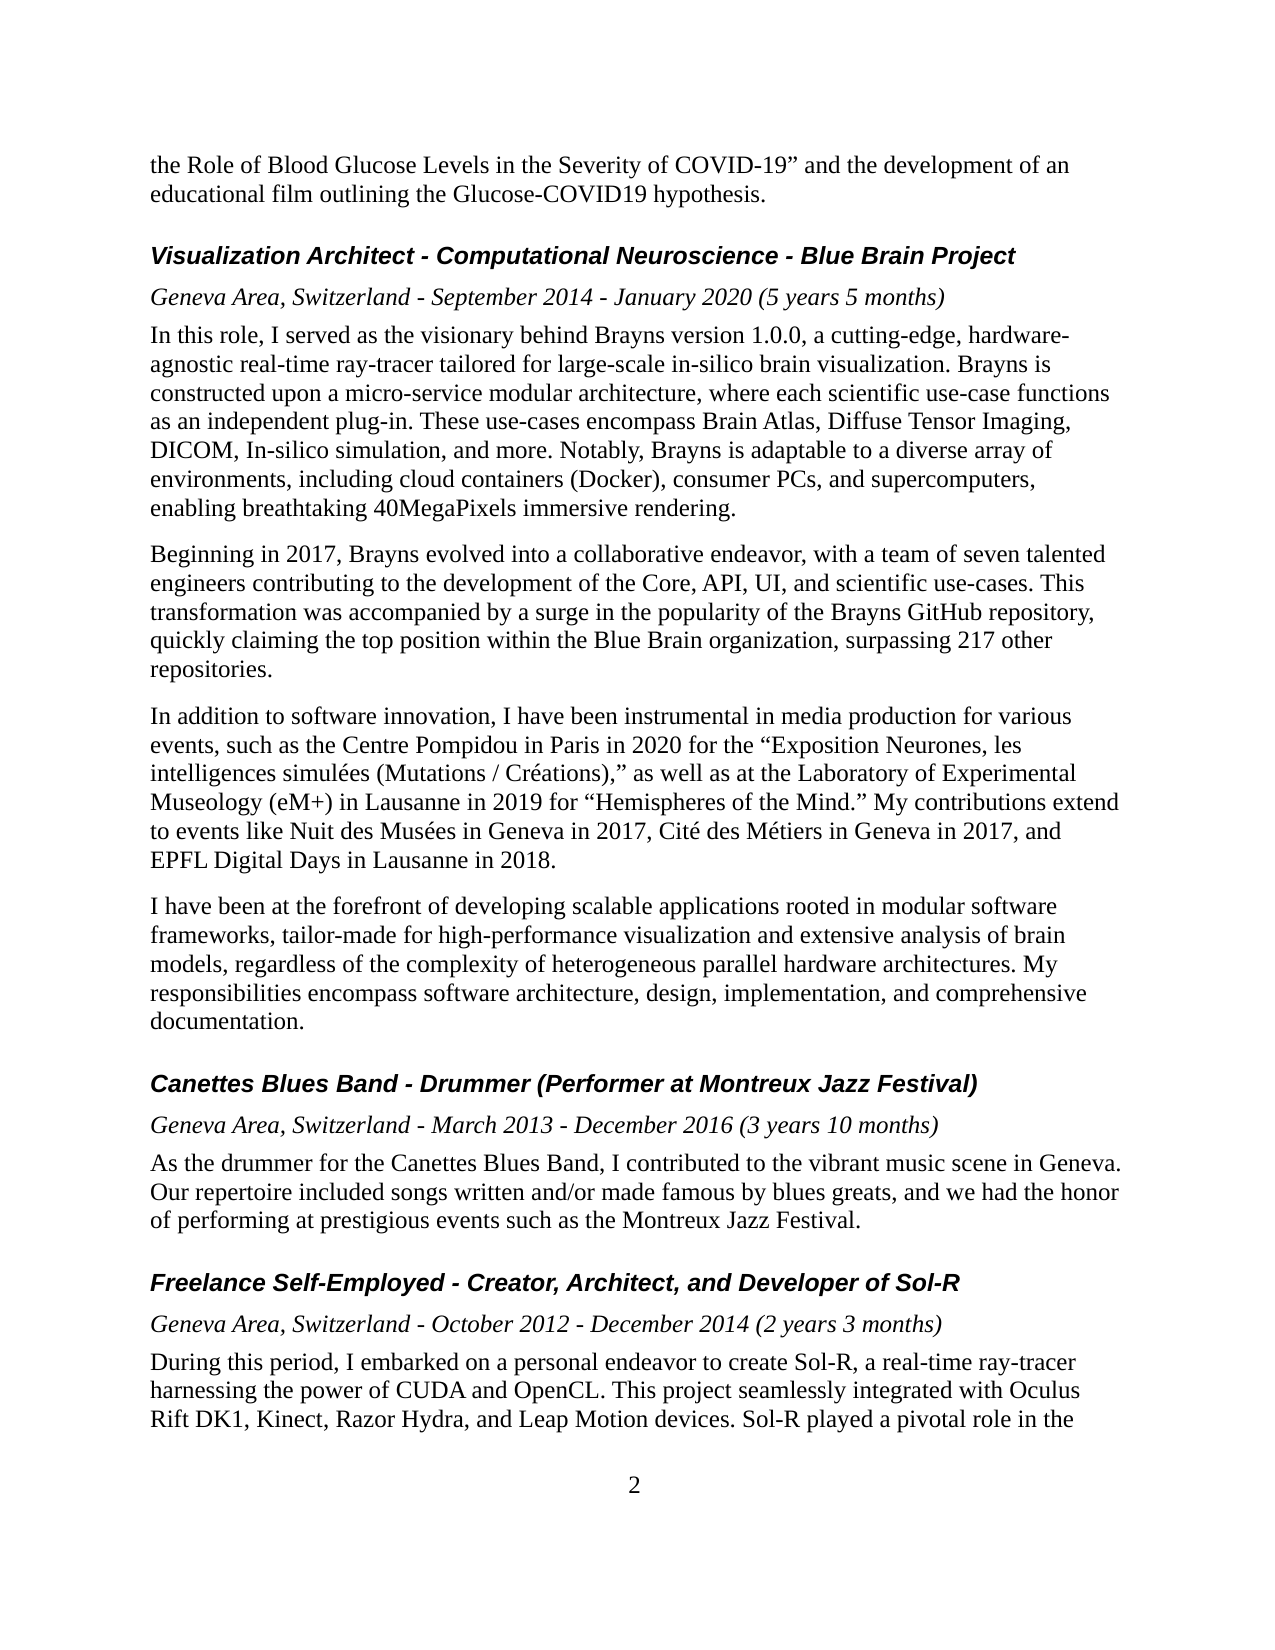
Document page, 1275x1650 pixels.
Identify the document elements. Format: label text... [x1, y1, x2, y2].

text In this role, I served as the visionary behind Brayns version 1.0.0, a cutting-edge, hardware-agnostic real-time ray-tracer tailored for large-scale in-silico brain visualization. Brayns is constructed upon a micro-service modular architecture, where each scientific use-case functions as an independent plug-in. These use-cases encompass Brain Atlas, Diffuse Tensor Imaging, DICOM, In-silico simulation, and more. Notably, Brayns is adaptable to a diverse array of environments, including cloud containers (Docker), consumer PCs, and supercomputers, enabling breathtaking 40MegaPixels immersive rendering. [150, 320, 1125, 521]
text the Role of Blood Glucose Levels in the Severity of COVID-19” and the development of an educational film outlining the Glucose-COVID19 hypothesis. [150, 150, 1125, 207]
text I have been at the forefront of developing scalable applications rooted in modular software frameworks, tailor-made for high-performance visualization and extensive analysis of brain models, regardless of the complexity of heterogeneous parallel hardware architectures. My responsibilities encompass software architecture, design, implementation, and comprehensive documentation. [150, 891, 1125, 1035]
text Beginning in 2017, Brayns evolved into a collaborative endeavor, with a team of seven talented engineers contributing to the development of the Core, API, UI, and scientific use-cases. This transformation was accompanied by a surge in the popularity of the Brayns GitHub repository, quickly claiming the top position within the Blue Brain organization, surpassing 217 other repositories. [150, 539, 1125, 683]
subtitle Freelance Self-Employed - Creator, Architect, and Developer of Sol-R [150, 1268, 1125, 1297]
text During this period, I embarked on a personal endeavor to create Sol-R, a real-time ray-tracer harnessing the power of CUDA and OpenCL. This project seamlessly integrated with Oculus Rift DK1, Kinect, Razor Hydra, and Leap Motion devices. Sol-R played a pivotal role in the [150, 1347, 1125, 1433]
text Geneva Area, Switzerland - March 2013 - December 2016 (3 years 10 months) [150, 1110, 1125, 1139]
text Geneva Area, Switzerland - September 2014 - January 2020 (5 years 5 months) [150, 282, 1125, 311]
text Geneva Area, Switzerland - October 2012 - December 2014 (2 years 3 months) [150, 1309, 1125, 1338]
text In addition to software innovation, I have been instrumental in media production for various events, such as the Centre Pompidou in Paris in 2020 for the “Exposition Neurones, les intelligences simulées (Mutations / Créations),” as well as at the Laboratory of Experimental Museology (eM+) in Lausanne in 2019 for “Hemispheres of the Mind.” My contributions extend to events like Nuit des Musées in Geneva in 2017, Cité des Métiers in Geneva in 2017, and EPFL Digital Days in Lausanne in 2018. [150, 701, 1125, 873]
subtitle Canettes Blues Band - Drummer (Performer at Montreux Jazz Festival) [150, 1069, 1125, 1098]
subtitle Visualization Architect - Computational Neuroscience - Blue Brain Project [150, 241, 1125, 270]
text As the drummer for the Canettes Blues Band, I contributed to the vibrant music scene in Geneva. Our repertoire included songs written and/or made famous by blues greats, and we had the honor of performing at prestigious events such as the Montreux Jazz Festival. [150, 1148, 1125, 1234]
